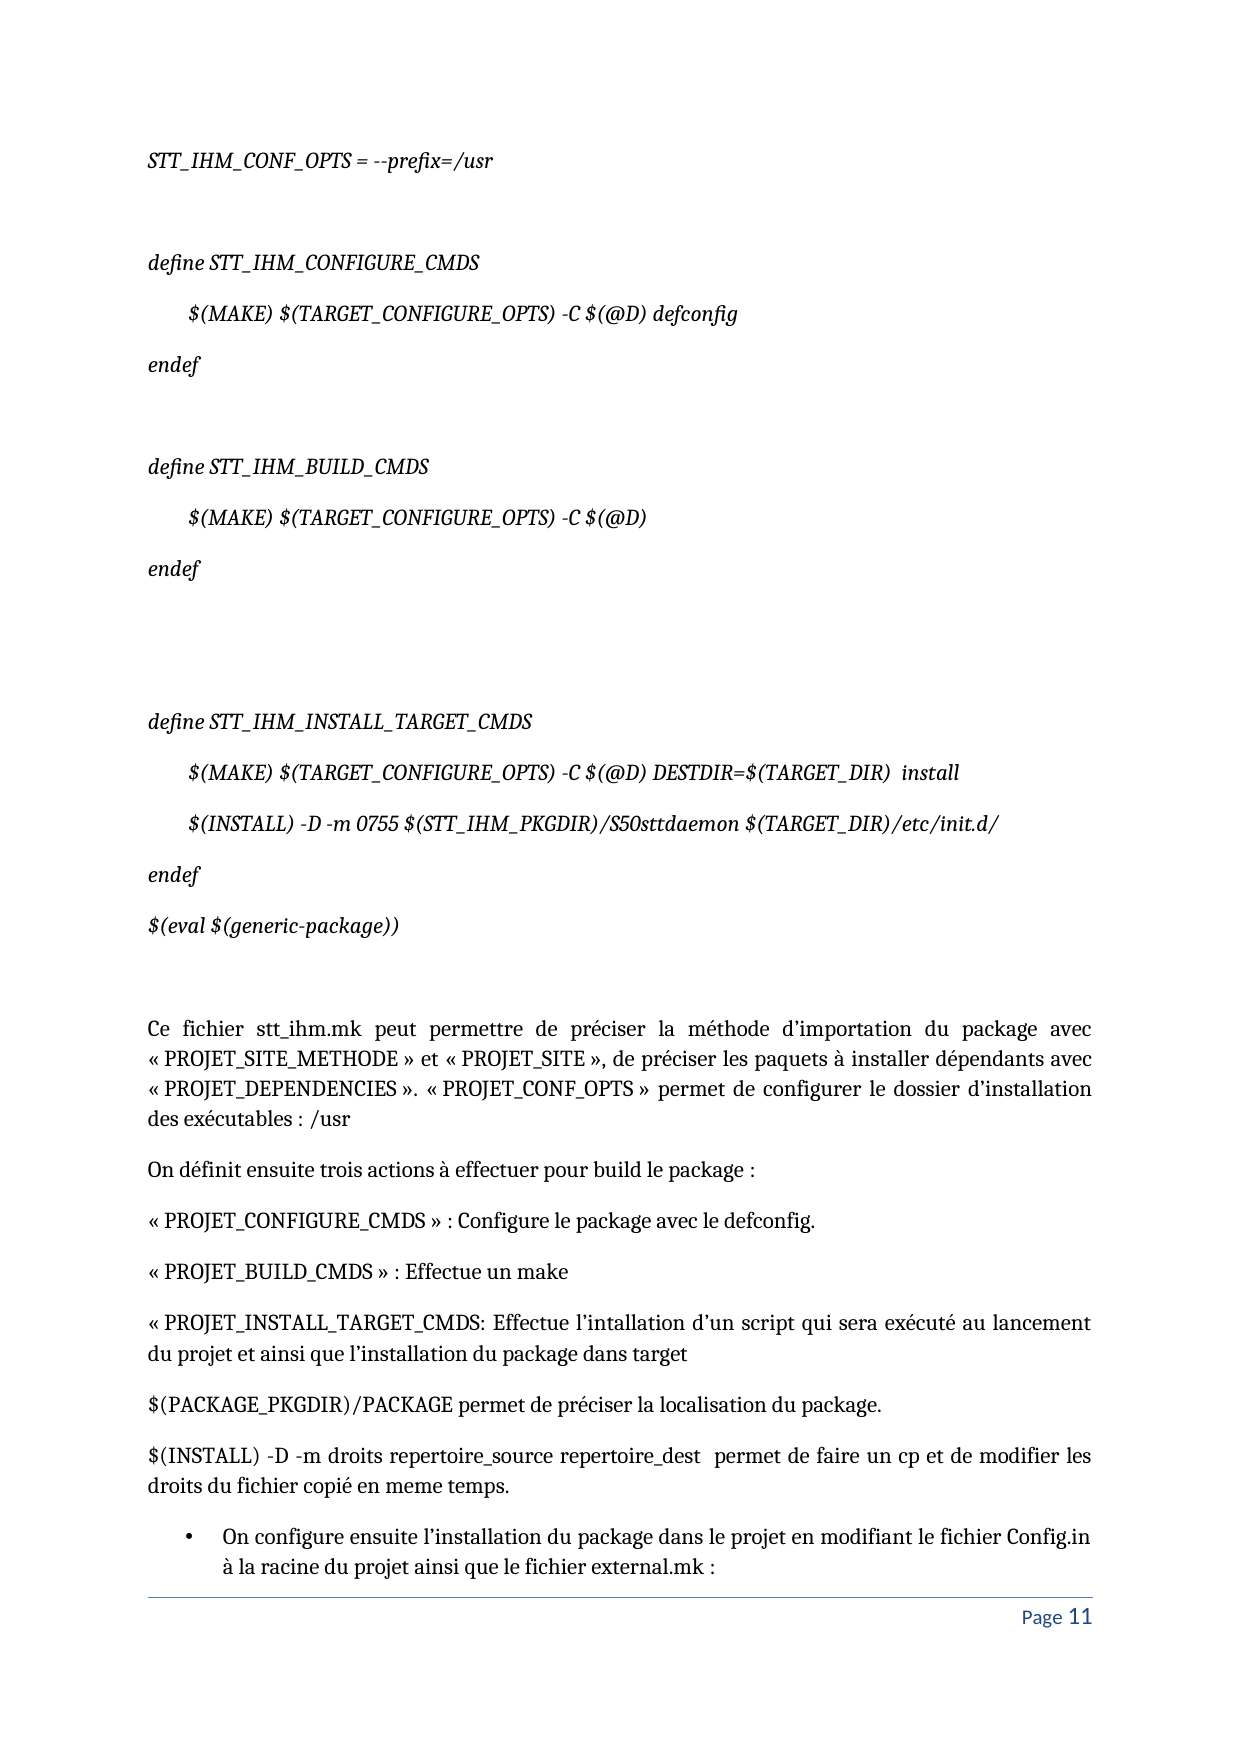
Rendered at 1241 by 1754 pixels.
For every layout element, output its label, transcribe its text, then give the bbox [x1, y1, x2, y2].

text On définit ensuite trois actions à effectuer pour build le package : [148, 1157, 1093, 1183]
text define STT_IHM_CONFIGURE_CMDS [148, 250, 1093, 276]
text « PROJET_CONFIGURE_CMDS » : Configure le package avec le defconfig. [148, 1208, 1093, 1234]
text « PROJET_BUILD_CMDS » : Effectue un make [148, 1259, 1093, 1285]
text $(MAKE) $(TARGET_CONFIGURE_OPTS) -C $(@D) [148, 505, 1093, 531]
text define STT_IHM_INSTALL_TARGET_CMDS [148, 709, 1093, 735]
text $(PACKAGE_PKGDIR)/PACKAGE permet de préciser la localisation du package. [148, 1391, 1093, 1418]
text $(MAKE) $(TARGET_CONFIGURE_OPTS) -C $(@D) DESTDIR=$(TARGET_DIR) install [148, 760, 1093, 786]
text « PROJET_INSTALL_TARGET_CMDS: Effectue l’intallation d’un script qui sera exécuté au lancement du projet et ainsi que l’installation du package dans target [148, 1310, 1093, 1367]
text endef [148, 556, 1093, 582]
text endef [148, 862, 1093, 888]
text $(INSTALL) -D -m droits repertoire_source repertoire_dest permet de faire un cp et de modifier les droits du fichier copié en meme temps. [148, 1442, 1093, 1499]
text $(eval $(generic-package)) [148, 913, 1093, 939]
list On configure ensuite l’installation du package dans le projet en modifiant le fichier Config.in à la racine du projet ainsi que le fichier external.mk : [185, 1524, 1093, 1580]
text endef [148, 352, 1093, 378]
text $(MAKE) $(TARGET_CONFIGURE_OPTS) -C $(@D) defconfig [148, 301, 1093, 327]
text Ce fichier stt_ihm.mk peut permettre de préciser la méthode d’importation du package avec « PROJET_SITE_METHODE » et « PROJET_SITE », de préciser les paquets à installer dépendants avec « PROJET_DEPENDENCIES ». « PROJET_CONF_OPTS » permet de configurer le dossier d’installation des exécutables : /usr [148, 1015, 1093, 1132]
text $(INSTALL) -D -m 0755 $(STT_IHM_PKGDIR)/S50sttdaemon $(TARGET_DIR)/etc/init.d/ [148, 811, 1093, 837]
text define STT_IHM_BUILD_CMDS [148, 454, 1093, 480]
text STT_IHM_CONF_OPTS = --prefix=/usr [148, 148, 1093, 174]
